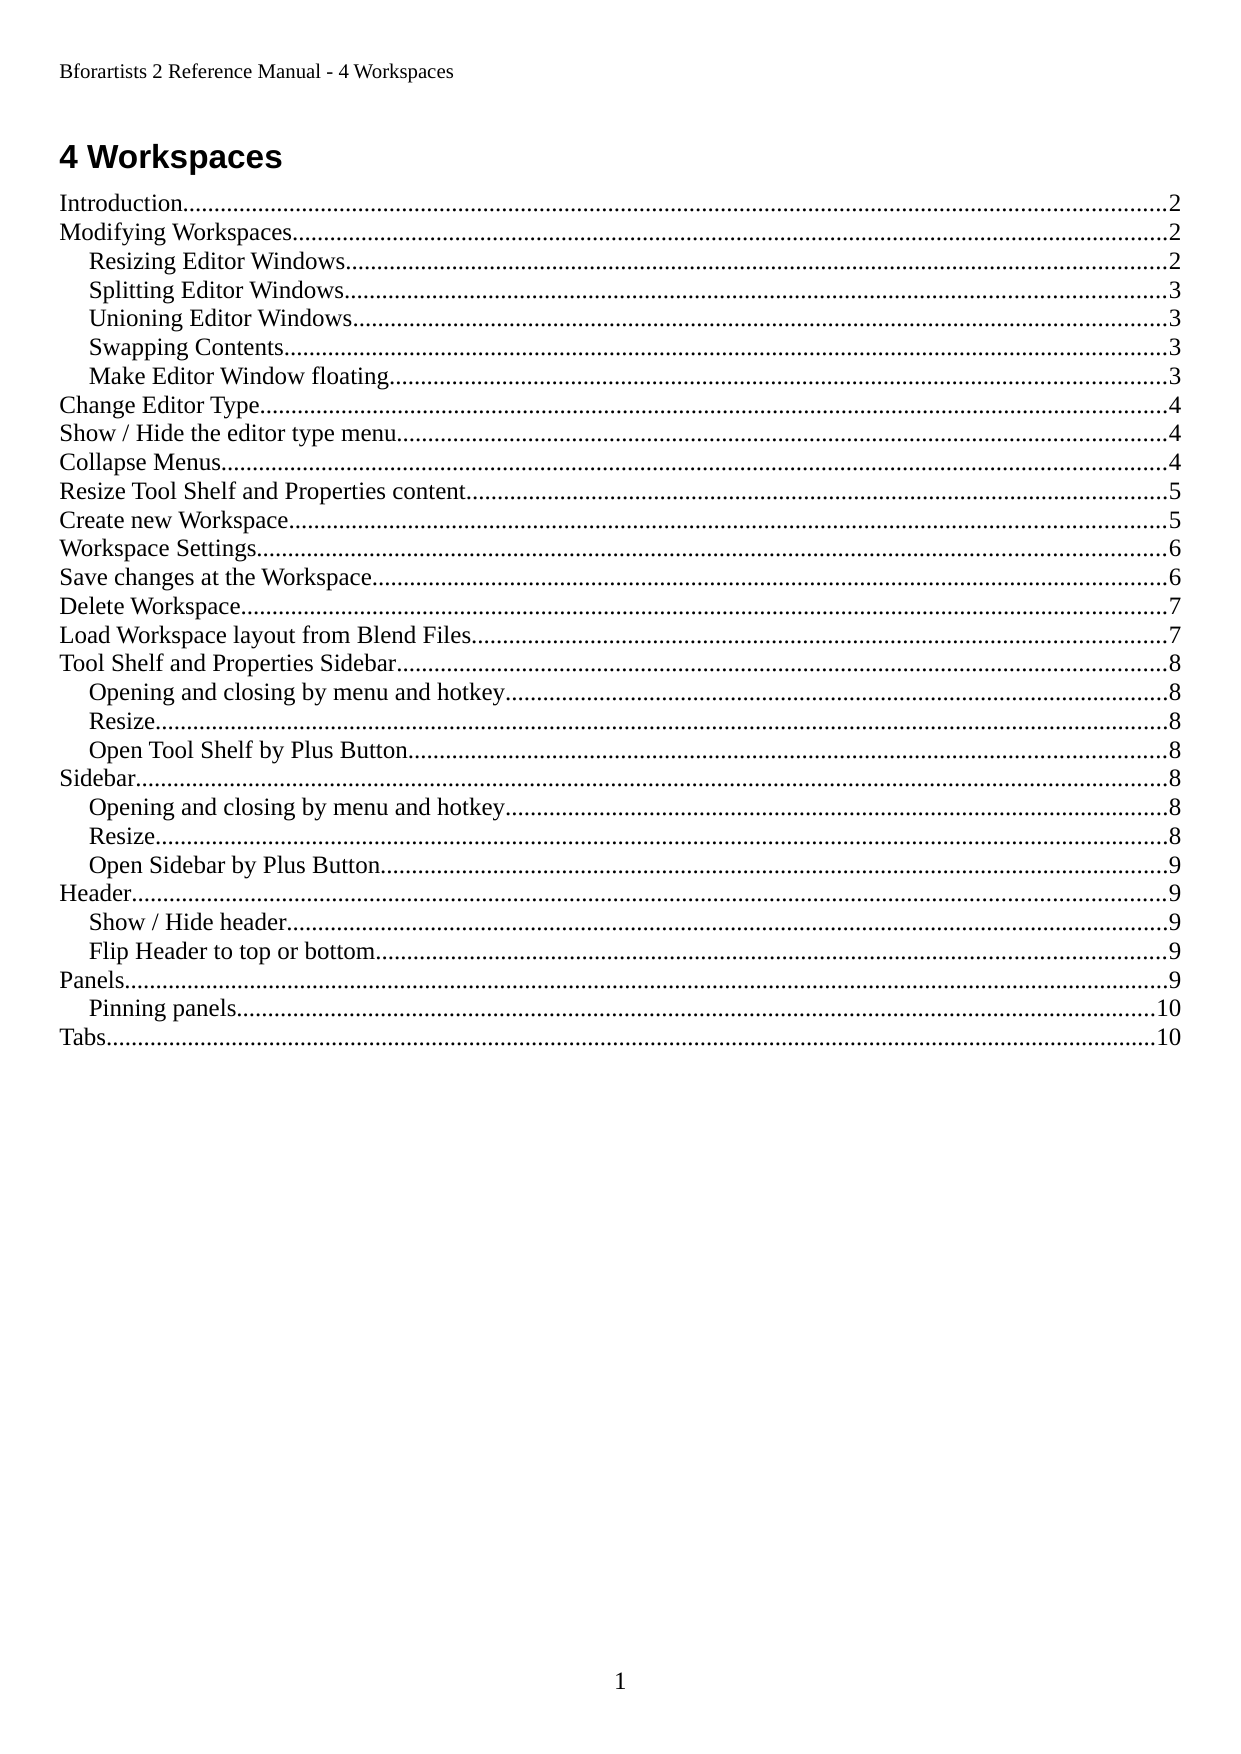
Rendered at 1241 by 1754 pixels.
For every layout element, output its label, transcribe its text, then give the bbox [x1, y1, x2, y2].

text Opening and closing by menu and hotkey 8 [88, 792, 1181, 821]
text Swapping Contents 3 [88, 332, 1181, 361]
text Save changes at the Workspace 6 [59, 562, 1181, 591]
text Create new Workspace 5 [59, 505, 1181, 533]
text Modifying Workspaces 2 [59, 217, 1181, 246]
text Introduction 2 [59, 188, 1181, 217]
text Open Sidebar by Plus Button 9 [88, 850, 1181, 878]
text Flip Header to top or bottom 9 [88, 936, 1181, 965]
text Open Tool Shelf by Plus Button 8 [88, 735, 1181, 763]
text Panels 9 [59, 965, 1181, 993]
subtitle 4 Workspaces [59, 138, 1181, 176]
text Unioning Editor Windows 3 [88, 303, 1181, 332]
text Workspace Settings 6 [59, 533, 1181, 562]
text Load Workspace layout from Blend Files 7 [59, 620, 1181, 648]
text Resize 8 [88, 821, 1181, 850]
text Collapse Menus 4 [59, 447, 1181, 476]
text Resizing Editor Windows 2 [88, 246, 1181, 275]
text Resize 8 [88, 706, 1181, 735]
text Splitting Editor Windows 3 [88, 275, 1181, 303]
text Delete Workspace 7 [59, 591, 1181, 620]
text Header 9 [59, 878, 1181, 907]
text Opening and closing by menu and hotkey 8 [88, 677, 1181, 706]
text Tool Shelf and Properties Sidebar 8 [59, 648, 1181, 677]
text Make Editor Window floating 3 [88, 361, 1181, 390]
text Tabs 10 [59, 1022, 1181, 1051]
text Change Editor Type 4 [59, 390, 1181, 418]
text Sidebar 8 [59, 763, 1181, 792]
text Show / Hide header 9 [88, 907, 1181, 936]
text Pinning panels 10 [88, 993, 1181, 1022]
text Resize Tool Shelf and Properties content 5 [59, 476, 1181, 505]
text Show / Hide the editor type menu 4 [59, 418, 1181, 447]
